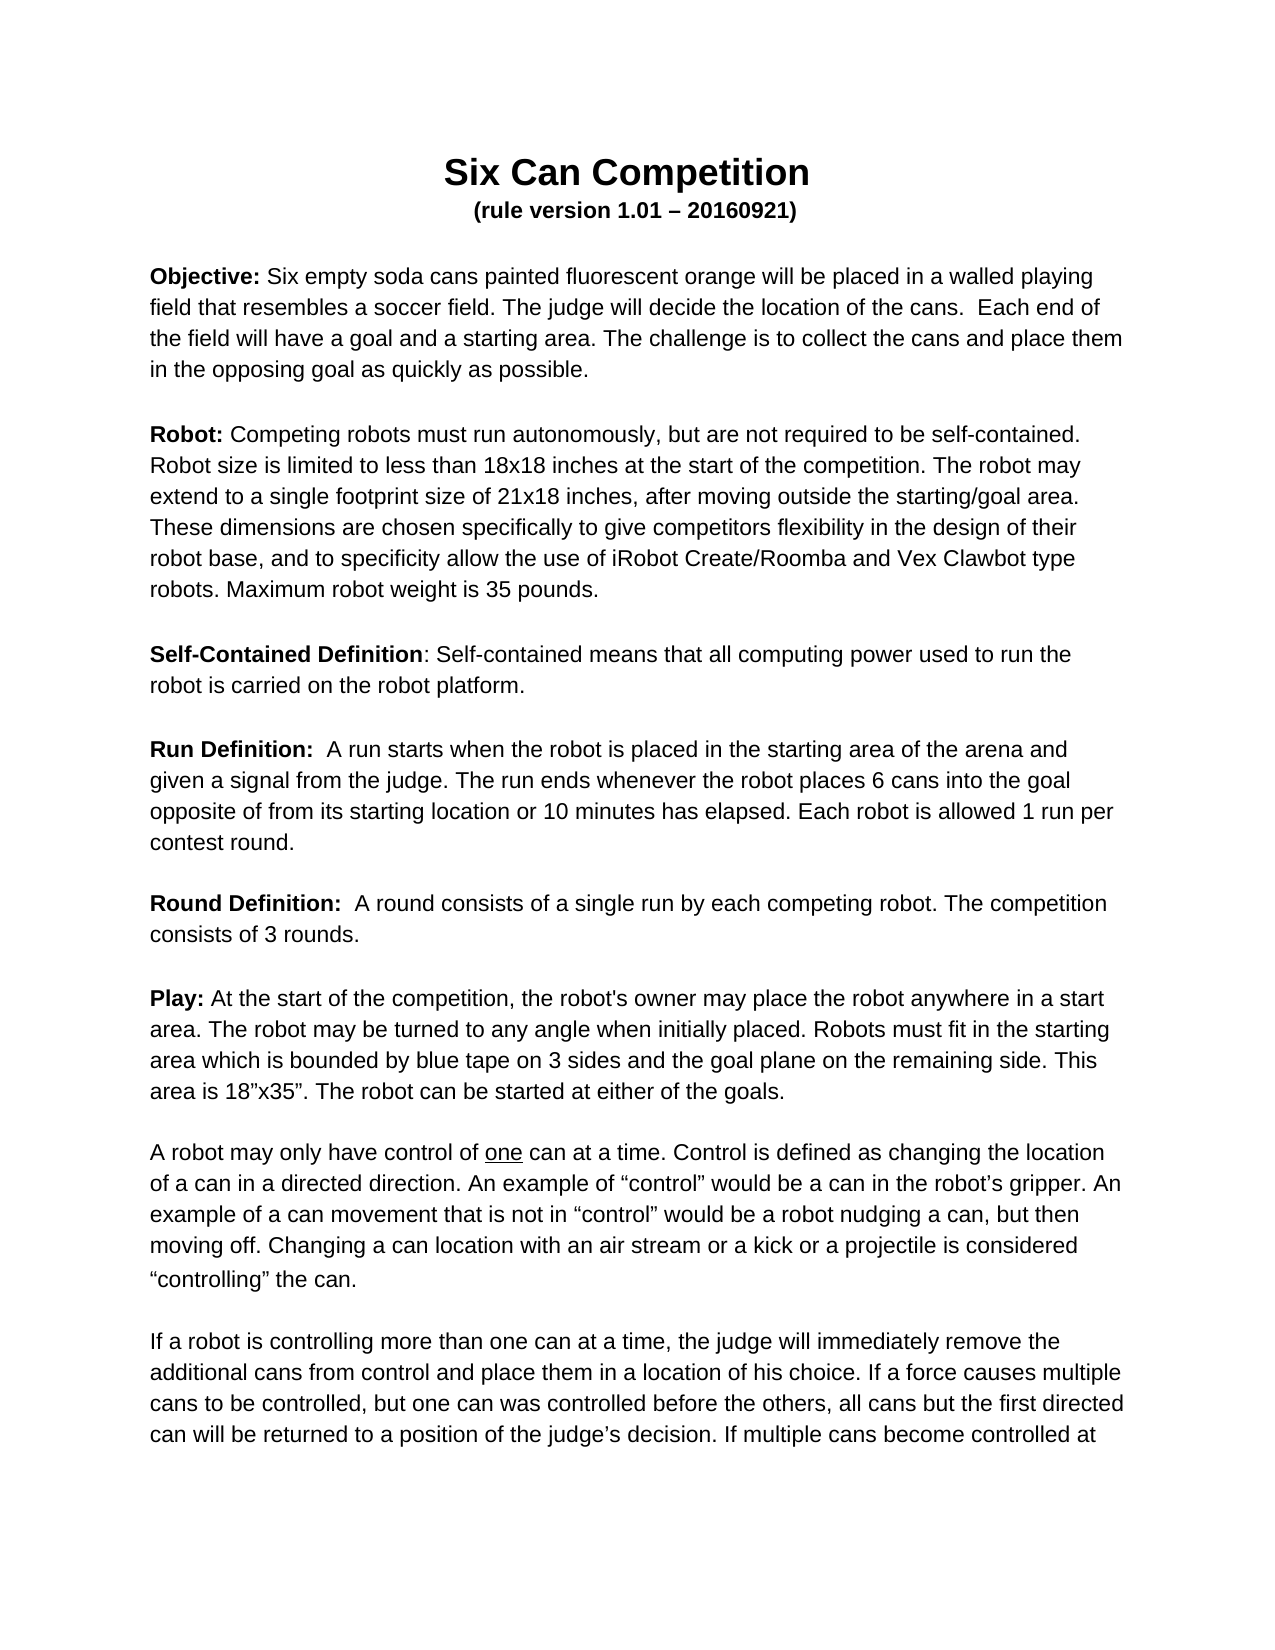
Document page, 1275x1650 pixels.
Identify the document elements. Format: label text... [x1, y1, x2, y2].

text Self-Contained Definition: Self-contained means that all computing power used to run the robot is carried on the robot platform. [149, 641, 1125, 699]
text Run Definition: A run starts when the robot is placed in the starting area of the arena and given a signal from the judge. The run ends whenever the robot places 6 cans into the goal opposite of from its starting location or 10 minutes has elapsed. Each robot is allowed 1 run per contest round. [149, 736, 1125, 855]
text Six Can Competition [150, 151, 1125, 194]
text Objective: Six empty soda cans painted fluorescent orange will be placed in a walled playing field that resembles a soccer field. The judge will decide the location of the cans. Each end of the field will have a goal and a starting area. The challenge is to collect the cans and place them in the opposing goal as quickly as possible. [149, 263, 1125, 382]
text (rule version 1.01 – 20160921) [152, 197, 1125, 223]
text Round Definition: A round consists of a single run by each competing robot. The competition consists of 3 rounds. [149, 890, 1125, 948]
text Robot: Competing robots must run autonomously, but are not required to be self-contained. Robot size is limited to less than 18x18 inches at the start of the competition. The robot may extend to a single footprint size of 21x18 inches, after moving outside the starting/goal area. These dimensions are chosen specifically to give competitors flexibility in the design of their robot base, and to specificity allow the use of iRobot Create/Roomba and Vex Clawbot type robots. Maximum robot weight is 35 pounds. [149, 421, 1125, 603]
text A robot may only have control of one can at a time. Control is defined as changing the location of a can in a directed direction. An example of “control” would be a can in the robot’s gripper. An example of a can movement that is not in “control” would be a robot nudging a can, but then moving off. Changing a can location with an air stream or a kick or a projectile is considered [149, 1139, 1125, 1258]
text Play: At the start of the competition, the robot's owner may place the robot anywhere in a start area. The robot may be turned to any angle when initially placed. Robots must fit in the starting area which is bounded by blue tape on 3 sides and the goal plane on the remaining side. This area is 18”x35”. The robot can be started at either of the goals. [149, 984, 1125, 1104]
text If a robot is controlling more than one can at a time, the judge will immediately remove the additional cans from control and place them in a location of his choice. If a force causes multiple cans to be controlled, but one can was controlled before the others, all cans but the first directed can will be returned to a position of the judge’s decision. If multiple cans become controlled at [149, 1328, 1125, 1447]
text “controlling” the can. [149, 1266, 1125, 1292]
